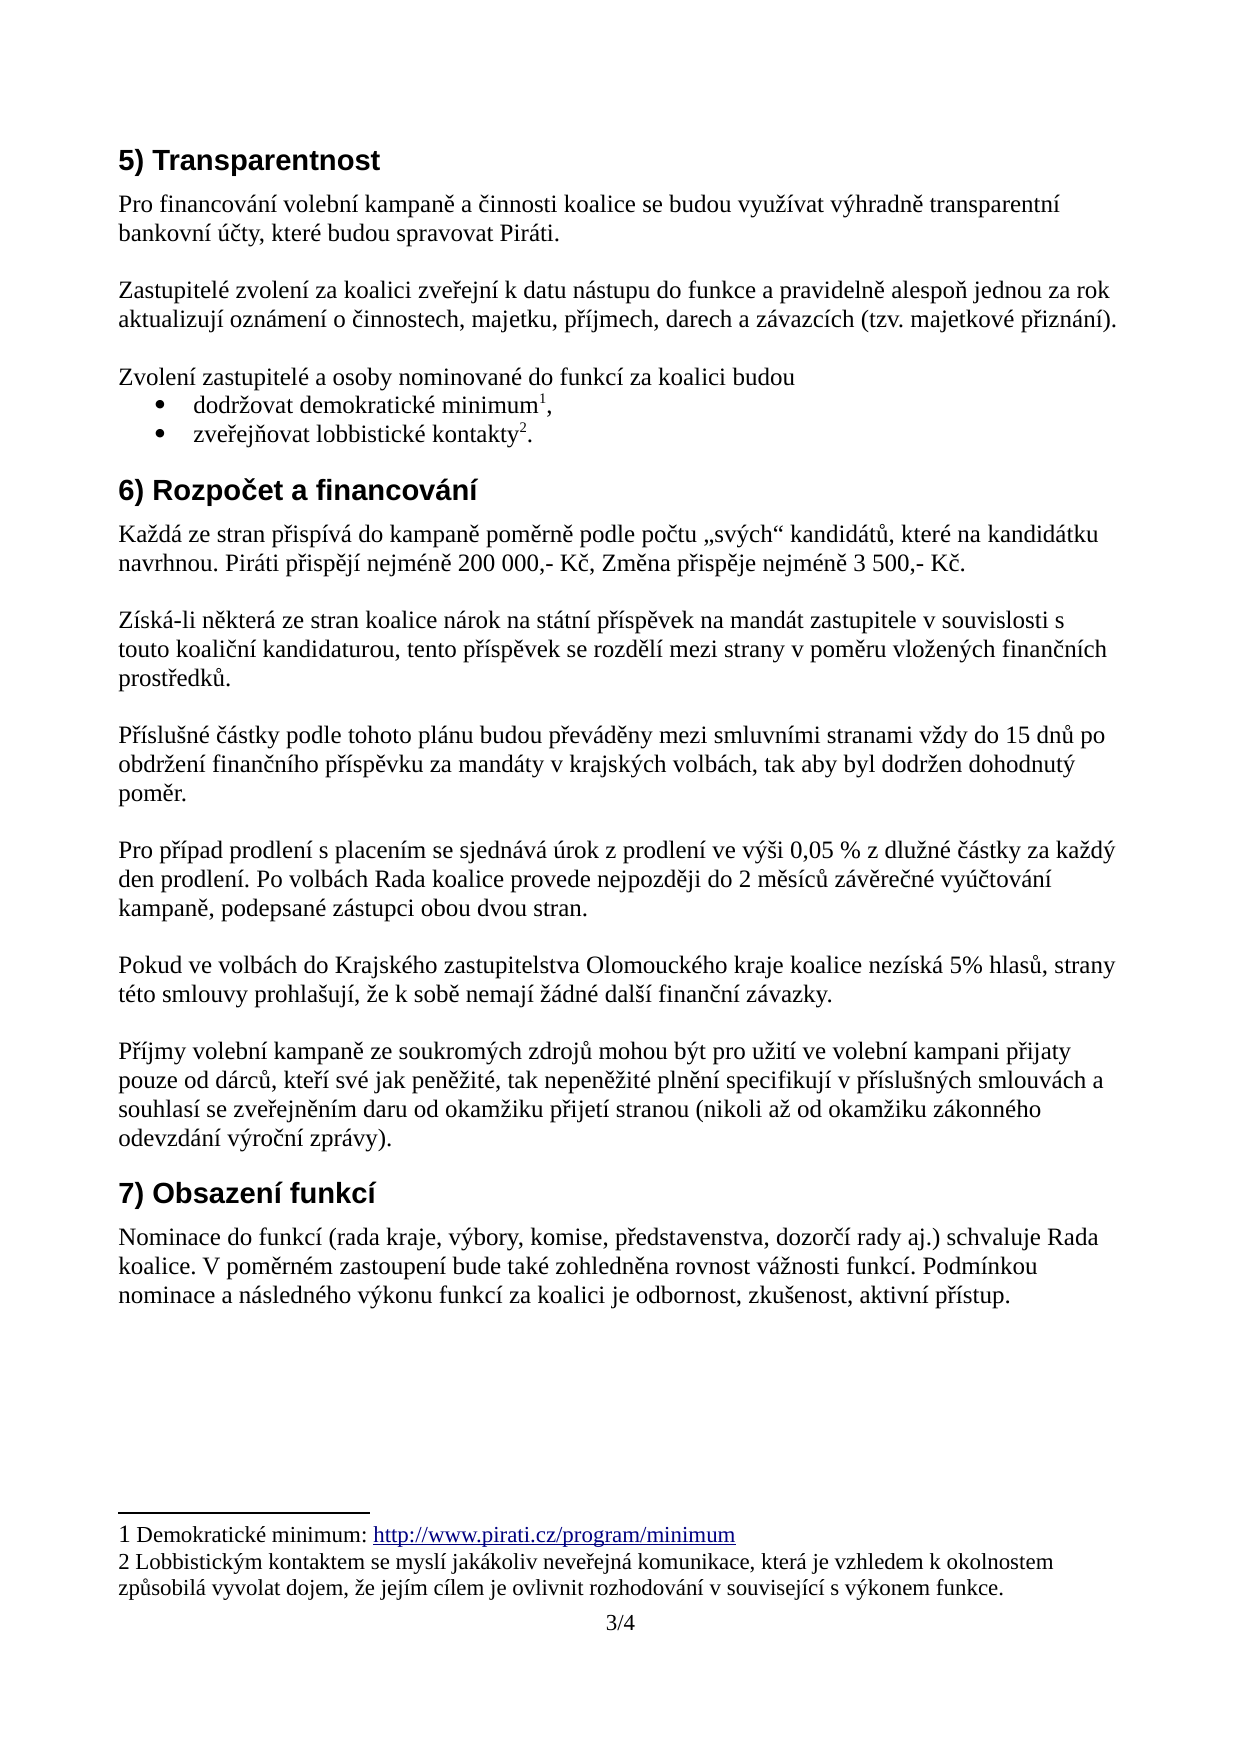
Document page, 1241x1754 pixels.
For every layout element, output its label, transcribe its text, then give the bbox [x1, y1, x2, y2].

text Každá ze stran přispívá do kampaně poměrně podle počtu „svých“ kandidátů, které na kandidátku navrhnou. Piráti přispějí nejméně 200 000,- Kč, Změna přispěje nejméně 3 500,- Kč. [118, 519, 1122, 576]
list dodržovat demokratické minimum, [156, 390, 1122, 419]
subtitle 5) Transparentnost [118, 143, 1122, 177]
list Lobbistickým kontaktem se myslí jakákoliv neveřejná komunikace, která je vzhledem k okolnostem způsobilá vyvolat dojem, že jejím cílem je ovlivnit rozhodování v související s výkonem funkce. [118, 1548, 1122, 1600]
text Nominace do funkcí (rada kraje, výbory, komise, představenstva, dozorčí rady aj.) schvaluje Rada koalice. V poměrném zastoupení bude také zohledněna rovnost vážnosti funkcí. Podmínkou nominace a následného výkonu funkcí za koalici je odbornost, zkušenost, aktivní přístup. [118, 1222, 1122, 1309]
subtitle 6) Rozpočet a financování [118, 473, 1122, 506]
text Příslušné částky podle tohoto plánu budou převáděny mezi smluvními stranami vždy do 15 dnů po obdržení finančního příspěvku za mandáty v krajských volbách, tak aby byl dodržen dohodnutý poměr. [118, 720, 1122, 806]
list zveřejňovat lobbistické kontakty. [156, 419, 1122, 448]
text Pro financování volební kampaně a činnosti koalice se budou využívat výhradně transparentní bankovní účty, které budou spravovat Piráti. [118, 189, 1122, 247]
text Získá-li některá ze stran koalice nárok na státní příspěvek na mandát zastupitele v souvislosti s touto koaliční kandidaturou, tento příspěvek se rozdělí mezi strany v poměru vložených finančních prostředků. [118, 605, 1122, 691]
text Zvolení zastupitelé a osoby nominované do funkcí za koalici budou [118, 362, 1122, 390]
text Příjmy volební kampaně ze soukromých zdrojů mohou být pro užití ve volební kampani přijaty pouze od dárců, kteří své jak peněžité, tak nepeněžité plnění specifikují v příslušných smlouvách a souhlasí se zveřejněním daru od okamžiku přijetí stranou (nikoli až od okamžiku zákonného odevzdání výroční zprávy). [118, 1036, 1122, 1151]
text Zastupitelé zvolení za koalici zveřejní k datu nástupu do funkce a pravidelně alespoň jednou za rok aktualizují oznámení o činnostech, majetku, příjmech, darech a závazcích (tzv. majetkové přiznání). [118, 275, 1122, 333]
text Pro případ prodlení s placením se sjednává úrok z prodlení ve výši 0,05 % z dlužné částky za každý den prodlení. Po volbách Rada koalice provede nejpozději do 2 měsíců závěrečné vyúčtování kampaně, podepsané zástupci obou dvou stran. [118, 835, 1122, 921]
subtitle 7) Obsazení funkcí [118, 1176, 1122, 1210]
list Demokratické minimum: http://www.pirati.cz/program/minimum [118, 1519, 1122, 1548]
text Pokud ve volbách do Krajského zastupitelstva Olomouckého kraje koalice nezíská 5% hlasů, strany této smlouvy prohlašují, že k sobě nemají žádné další finanční závazky. [118, 950, 1122, 1008]
